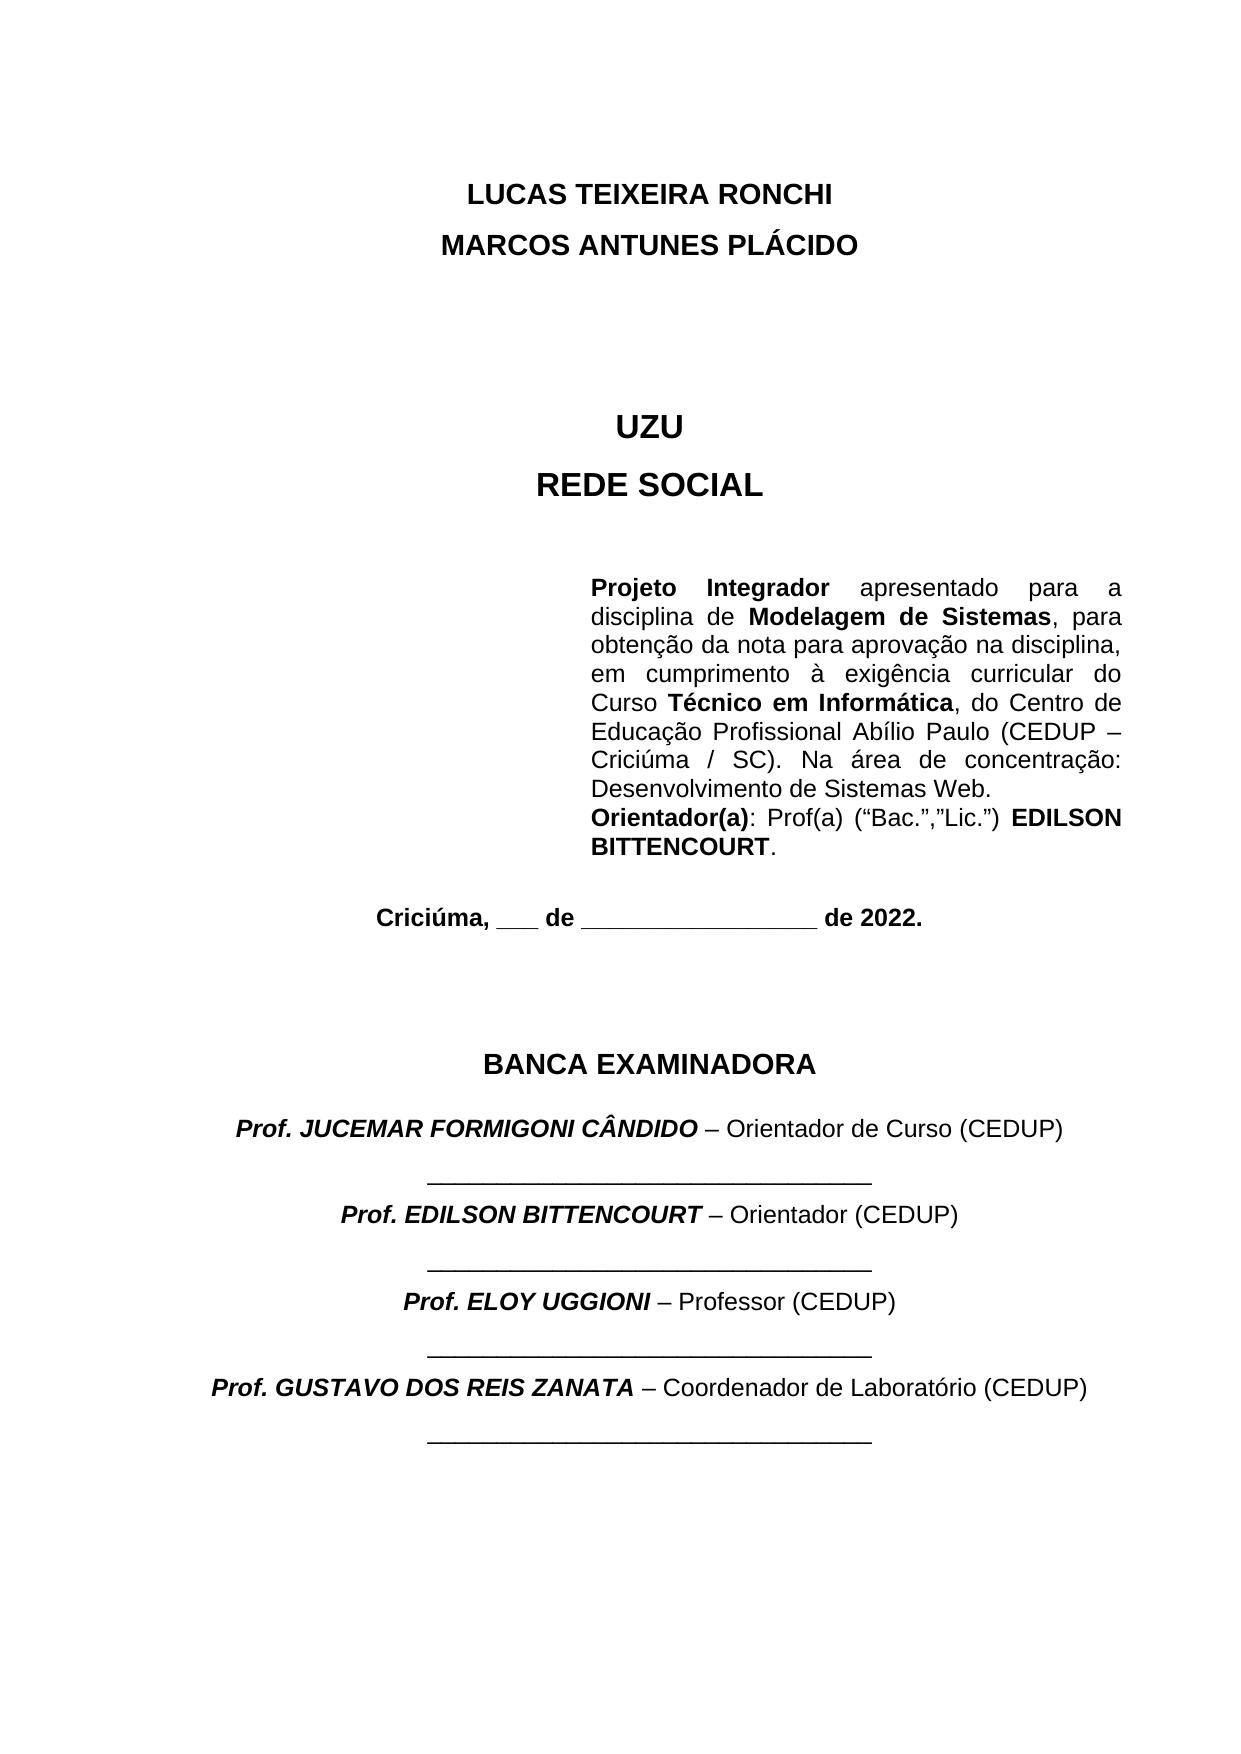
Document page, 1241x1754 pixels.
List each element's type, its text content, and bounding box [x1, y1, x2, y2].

text ________________________________ [177, 1157, 1122, 1186]
text REDE SOCIAL [177, 465, 1122, 503]
text Criciúma, ___ de _________________ de 2022. [177, 903, 1122, 932]
text Prof. ELOY UGGIONI – Professor (CEDUP) [177, 1287, 1122, 1315]
text LUCAS TEIXEIRA RONCHI [177, 177, 1122, 211]
text ________________________________ [177, 1330, 1122, 1358]
text MARCOS ANTUNES PLÁCIDO [177, 227, 1122, 261]
text UZU [177, 407, 1122, 446]
text ________________________________ [177, 1416, 1122, 1445]
text Prof. EDILSON BITTENCOURT – Orientador (CEDUP) [177, 1200, 1122, 1229]
text BANCA EXAMINADORA [177, 1047, 1122, 1081]
text Prof. GUSTAVO DOS REIS ZANATA – Coordenador de Laboratório (CEDUP) [177, 1373, 1122, 1402]
text ________________________________ [177, 1243, 1122, 1272]
text Projeto Integrador apresentado para a disciplina de Modelagem de Sistemas, para obtenção da nota para aprovação na disciplina, em cumprimento à exigência curricular do Curso Técnico em Informática, do Centro de Educação Profissional Abílio Paulo (CEDUP – Criciúma / SC). Na área de concentração: Desenvolvimento de Sistemas Web. [591, 573, 1122, 803]
text Orientador(a): Prof(a) (“Bac.”,”Lic.”) EDILSON BITTENCOURT. [591, 803, 1122, 860]
text Prof. JUCEMAR FORMIGONI CÂNDIDO – Orientador de Curso (CEDUP) [177, 1114, 1122, 1143]
